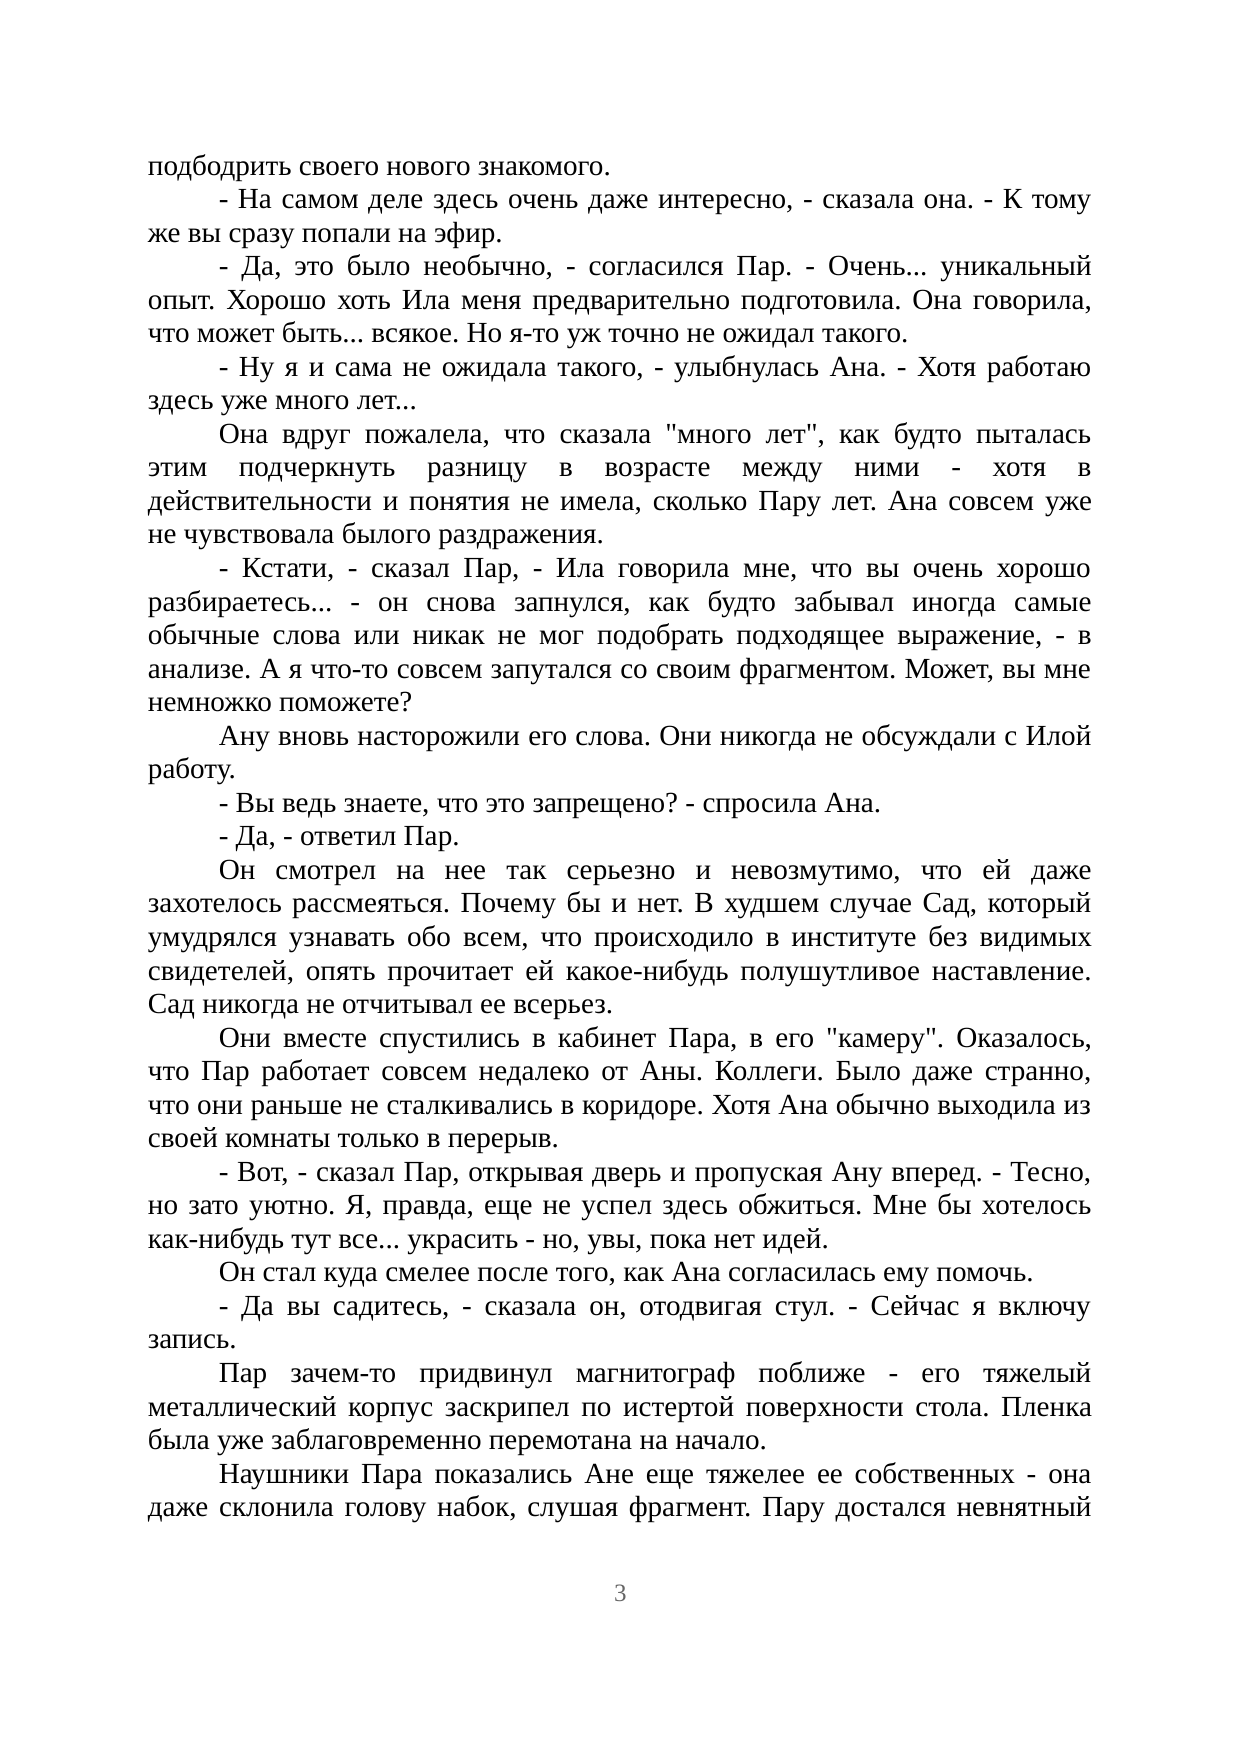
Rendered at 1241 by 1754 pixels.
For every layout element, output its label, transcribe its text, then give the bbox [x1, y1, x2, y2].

text Ану вновь насторожили его слова. Они никогда не обсуждали с Илой работу. [148, 718, 1093, 785]
text подбодрить своего нового знакомого. [148, 148, 1093, 181]
text Он смотрел на нее так серьезно и невозмутимо, что ей даже захотелось рассмеяться. Почему бы и нет. В худшем случае Сад, который умудрялся узнавать обо всем, что происходило в институте без видимых свидетелей, опять прочитает ей какое-нибудь полушутливое наставление. Сад никогда не отчитывал ее всерьез. [148, 852, 1093, 1020]
text - Да вы садитесь, - сказала он, отодвигая стул. - Сейчас я включу запись. [148, 1288, 1093, 1355]
text - Кстати, - сказал Пар, - Ила говорила мне, что вы очень хорошо разбираетесь... - он снова запнулся, как будто забывал иногда самые обычные слова или никак не мог подобрать подходящее выражение, - в анализе. А я что-то совсем запутался со своим фрагментом. Может, вы мне немножко поможете? [148, 550, 1093, 718]
text - Вы ведь знаете, что это запрещено? - спросила Ана. [148, 785, 1093, 818]
text Они вместе спустились в кабинет Пара, в его "камеру". Оказалось, что Пар работает совсем недалеко от Аны. Коллеги. Было даже странно, что они раньше не сталкивались в коридоре. Хотя Ана обычно выходила из своей комнаты только в перерыв. [148, 1020, 1093, 1154]
text - Да, это было необычно, - согласился Пар. - Очень... уникальный опыт. Хорошо хоть Ила меня предварительно подготовила. Она говорила, что может быть... всякое. Но я-то уж точно не ожидал такого. [148, 248, 1093, 349]
text - Ну я и сама не ожидала такого, - улыбнулась Ана. - Хотя работаю здесь уже много лет... [148, 349, 1093, 416]
text Пар зачем-то придвинул магнитограф поближе - его тяжелый металлический корпус заскрипел по истертой поверхности стола. Пленка была уже заблаговременно перемотана на начало. [148, 1355, 1093, 1456]
text Наушники Пара показались Ане еще тяжелее ее собственных - она даже склонила голову набок, слушая фрагмент. Пару достался невнятный [148, 1456, 1093, 1523]
text - Вот, - сказал Пар, открывая дверь и пропуская Ану вперед. - Тесно, но зато уютно. Я, правда, еще не успел здесь обжиться. Мне бы хотелось как-нибудь тут все... украсить - но, увы, пока нет идей. [148, 1154, 1093, 1254]
text - На самом деле здесь очень даже интересно, - сказала она. - К тому же вы сразу попали на эфир. [148, 181, 1093, 248]
text Он стал куда смелее после того, как Ана согласилась ему помочь. [148, 1254, 1093, 1288]
text Она вдруг пожалела, что сказала "много лет", как будто пыталась этим подчеркнуть разницу в возрасте между ними - хотя в действительности и понятия не имела, сколько Пару лет. Ана совсем уже не чувствовала былого раздражения. [148, 416, 1093, 550]
text - Да, - ответил Пар. [148, 818, 1093, 852]
